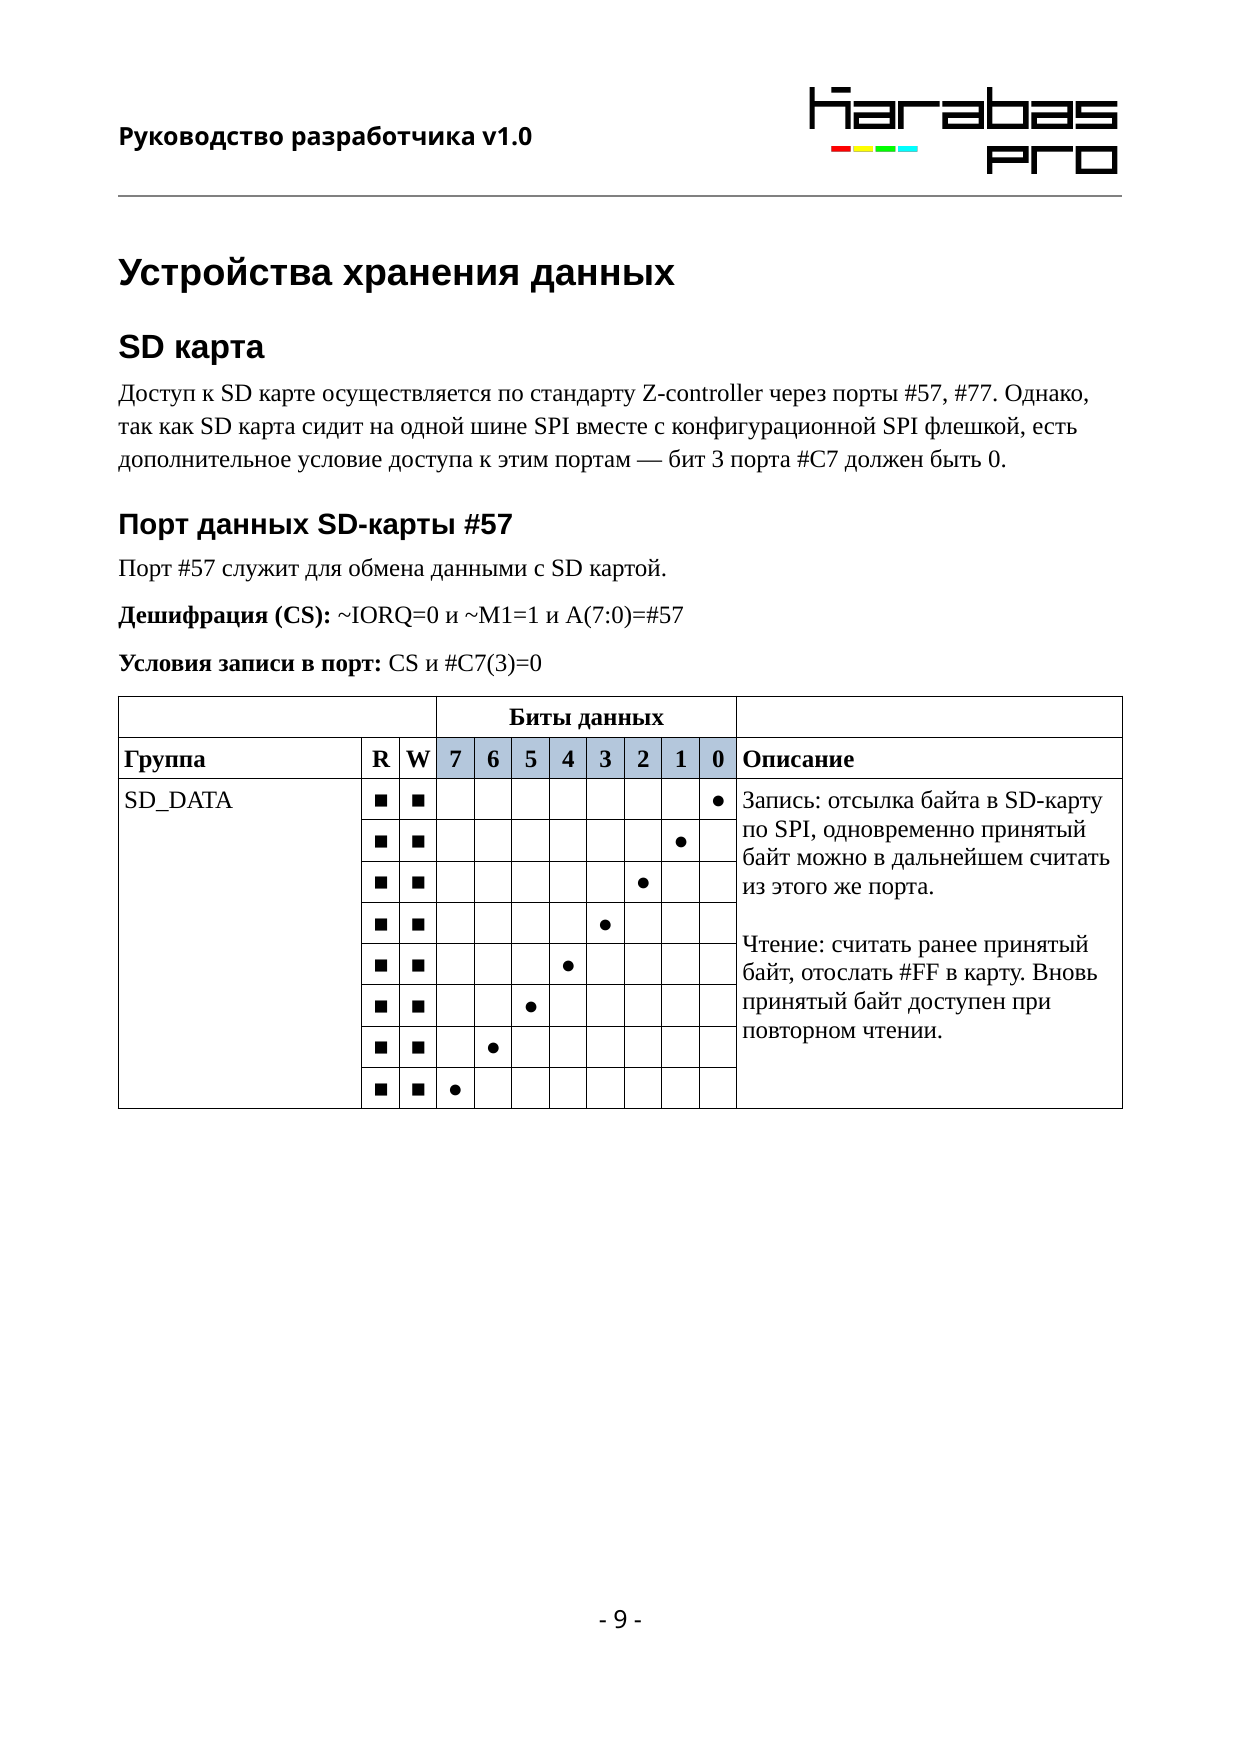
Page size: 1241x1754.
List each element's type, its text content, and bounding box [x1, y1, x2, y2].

table_cell ■ [362, 779, 399, 819]
table_cell [625, 1027, 661, 1067]
table_cell [437, 862, 474, 902]
table_cell [700, 1027, 736, 1067]
table_cell ■ [400, 903, 436, 943]
table_cell [512, 779, 549, 819]
table_cell [625, 944, 661, 984]
table_cell ■ [362, 1068, 399, 1108]
table_cell ■ [400, 985, 436, 1026]
table_cell [662, 1068, 699, 1108]
table_cell ■ [362, 985, 399, 1026]
table_cell [625, 985, 661, 1026]
table_cell 5 [512, 738, 549, 778]
table_cell [550, 820, 586, 861]
table_cell [475, 862, 511, 902]
table_cell [700, 862, 736, 902]
table_cell [512, 820, 549, 861]
text Дешифрация (CS): ~IORQ=0 и ~M1=1 и A(7:0)=#57 [118, 600, 1122, 629]
table_cell 6 [475, 738, 511, 778]
table_cell [475, 985, 511, 1026]
table_cell ● [512, 985, 549, 1026]
table_cell 3 [587, 738, 624, 778]
table_cell [587, 944, 624, 984]
subtitle Устройства хранения данных [118, 250, 1122, 294]
table_cell [512, 862, 549, 902]
table_cell 4 [550, 738, 586, 778]
table_cell ■ [400, 862, 436, 902]
table_cell ■ [400, 779, 436, 819]
table_cell [550, 862, 586, 902]
table_cell Описание [737, 738, 1122, 778]
text Условия записи в порт: CS и #C7(3)=0 [118, 648, 1122, 677]
table_cell [475, 944, 511, 984]
table_cell [437, 820, 474, 861]
table_cell ■ [362, 862, 399, 902]
table_cell ● [625, 862, 661, 902]
table_cell [625, 820, 661, 861]
subtitle SD карта [118, 327, 1122, 366]
table_cell [512, 903, 549, 943]
table_cell [587, 779, 624, 819]
table_header [119, 697, 436, 737]
table_cell SD_DATA [119, 779, 361, 1108]
table_cell ■ [362, 820, 399, 861]
table_cell [587, 1068, 624, 1108]
table_cell [700, 1068, 736, 1108]
table_cell [475, 903, 511, 943]
table_cell [512, 1027, 549, 1067]
table_cell [700, 820, 736, 861]
table_cell [437, 944, 474, 984]
picture [809, 84, 1120, 174]
table_cell [475, 779, 511, 819]
table_cell R [362, 738, 399, 778]
subtitle Порт данных SD-карты #57 [118, 507, 1122, 540]
table_cell [700, 903, 736, 943]
table_cell ■ [400, 1027, 436, 1067]
table_cell [475, 1068, 511, 1108]
table_cell [700, 985, 736, 1026]
table_cell [437, 1027, 474, 1067]
table_cell [550, 779, 586, 819]
table_cell [550, 1027, 586, 1067]
table_cell [437, 903, 474, 943]
table_cell ■ [400, 1068, 436, 1108]
table_cell [625, 903, 661, 943]
table_cell [587, 1027, 624, 1067]
table_cell Группа [119, 738, 361, 778]
table_cell W [400, 738, 436, 778]
table_cell [512, 944, 549, 984]
table_cell ● [437, 1068, 474, 1108]
table_cell 1 [662, 738, 699, 778]
table_cell ● [587, 903, 624, 943]
table_cell [662, 985, 699, 1026]
table_cell ● [550, 944, 586, 984]
table_cell [662, 779, 699, 819]
table_cell [587, 985, 624, 1026]
table_cell [625, 1068, 661, 1108]
text Доступ к SD карте осуществляется по стандарту Z-controller через порты #57, #77. Однако, так как SD карта сидит на одной шине SPI вместе с конфигурационной SPI флешкой, есть дополнительное условие доступа к этим портам — бит 3 порта #C7 должен быть 0. [118, 378, 1122, 473]
table_cell Запись: отсылка байта в SD-карту по SPI, одновременно принятый байт можно в дальнейшем считать из этого же порта. Чтение: считать ранее принятый байт, отослать #FF в карту. Вновь принятый байт доступен при повторном чтении. [737, 779, 1122, 1108]
table_cell ■ [362, 944, 399, 984]
table_cell [512, 1068, 549, 1108]
table_cell ● [475, 1027, 511, 1067]
table_cell [700, 944, 736, 984]
table_cell 2 [625, 738, 661, 778]
table_cell [662, 903, 699, 943]
table_cell [662, 944, 699, 984]
table_header Биты данных [437, 697, 736, 737]
text Порт #57 служит для обмена данными с SD картой. [118, 553, 1122, 582]
table_cell ● [700, 779, 736, 819]
table_cell [587, 820, 624, 861]
table_header [737, 697, 1122, 737]
table_cell ● [662, 820, 699, 861]
table_cell [550, 985, 586, 1026]
table_cell 7 [437, 738, 474, 778]
table_cell [550, 903, 586, 943]
table_cell [475, 820, 511, 861]
table_cell [437, 985, 474, 1026]
table_cell [550, 1068, 586, 1108]
table_cell ■ [400, 820, 436, 861]
table_cell ■ [362, 1027, 399, 1067]
table_cell ■ [362, 903, 399, 943]
table_cell [662, 1027, 699, 1067]
table_cell [587, 862, 624, 902]
table_cell [437, 779, 474, 819]
table_cell [662, 862, 699, 902]
table_cell ■ [400, 944, 436, 984]
table_cell [625, 779, 661, 819]
table_cell 0 [700, 738, 736, 778]
